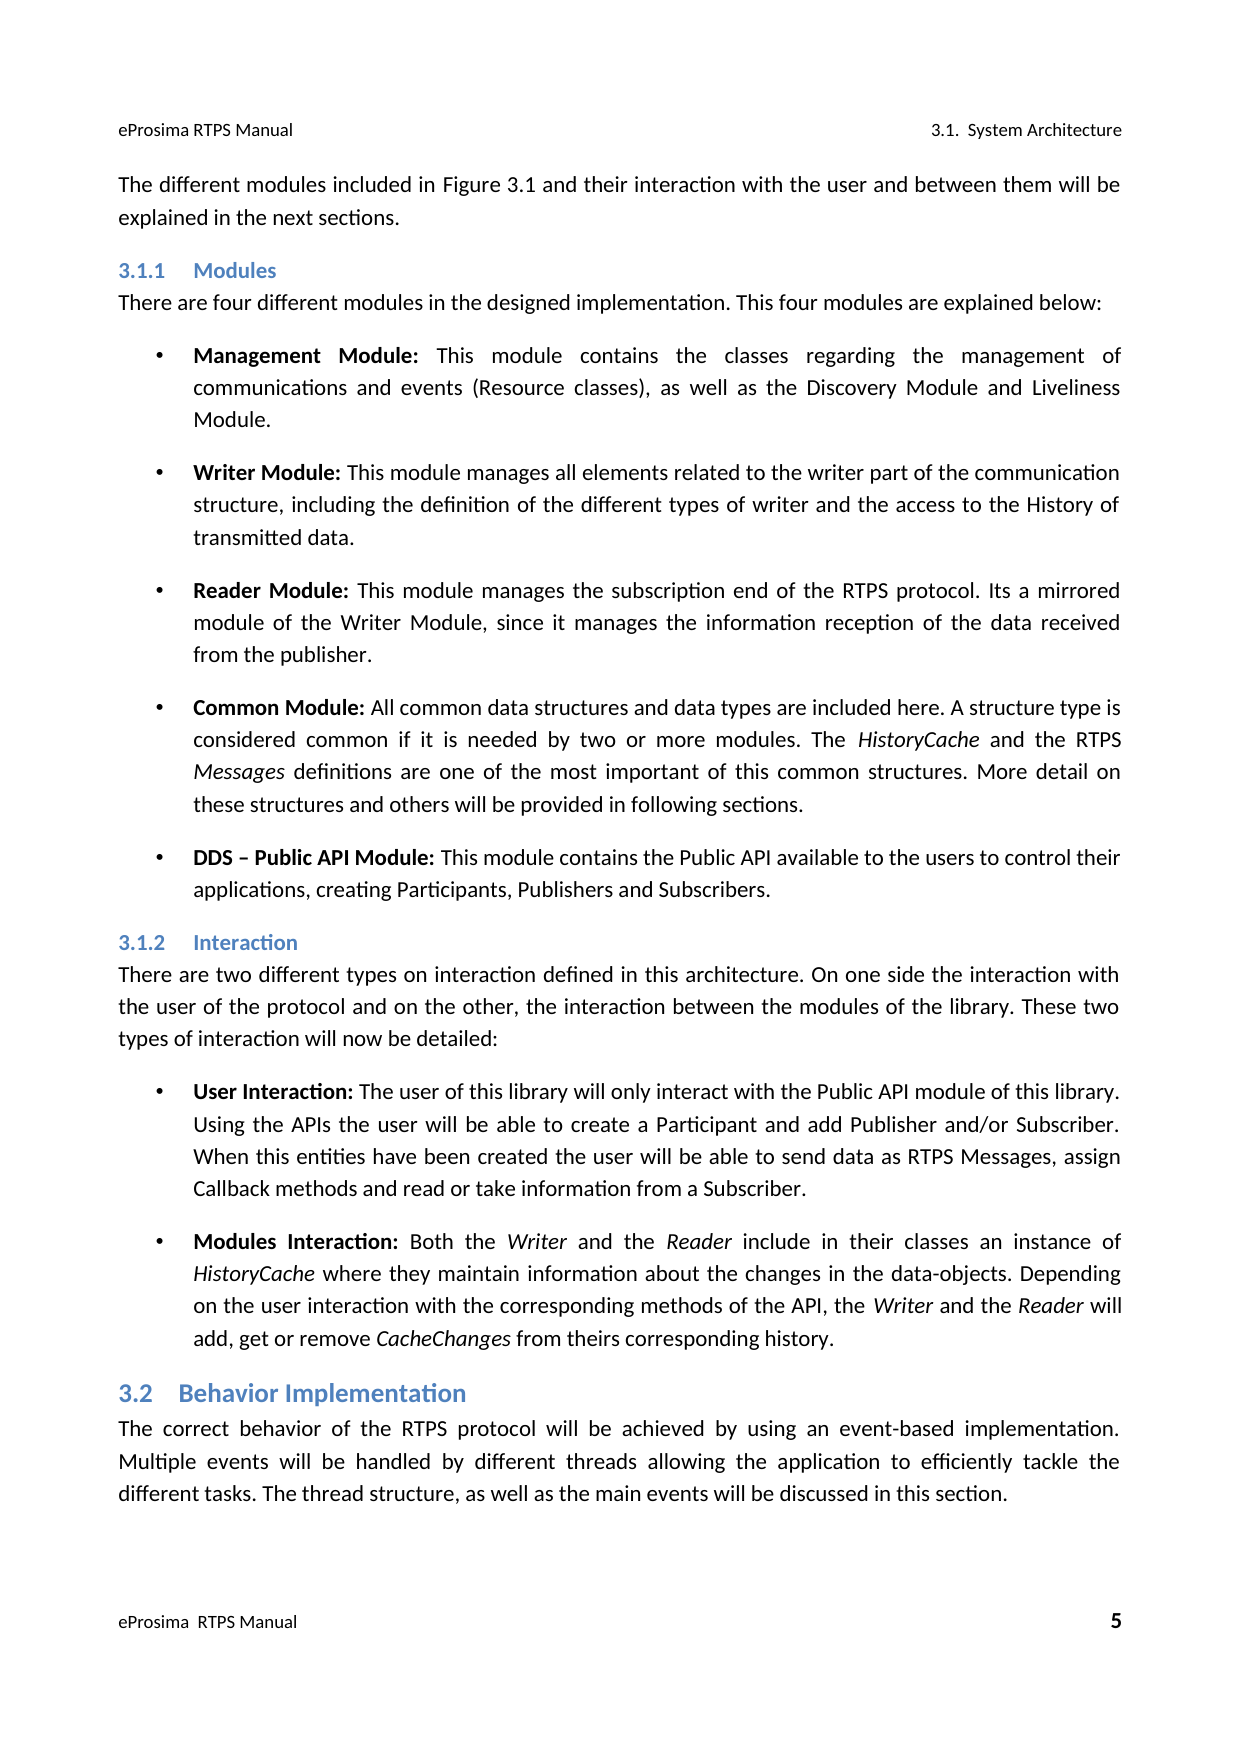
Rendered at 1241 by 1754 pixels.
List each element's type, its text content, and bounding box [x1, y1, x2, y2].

list Reader Module: This module manages the subscription end of the RTPS protocol. Its a mirrored module of the Writer Module, since it manages the information reception of the data received from the publisher. [156, 576, 1122, 668]
list DDS – Public API Module: This module contains the Public API available to the users to control their applications, creating Participants, Publishers and Subscribers. [156, 843, 1122, 903]
subtitle Interaction [118, 928, 1122, 956]
list Writer Module: This module manages all elements related to the writer part of the communication structure, including the definition of the different types of writer and the access to the History of transmitted data. [156, 458, 1122, 551]
list Modules Interaction: Both the Writer and the Reader include in their classes an instance of HistoryCache where they maintain information about the changes in the data-objects. Depending on the user interaction with the corresponding methods of the API, the Writer and the Reader will add, get or remove CacheChanges from theirs corresponding history. [156, 1227, 1122, 1352]
list Management Module: This module contains the classes regarding the management of communications and events (Resource classes), as well as the Discovery Module and Liveliness Module. [156, 341, 1122, 433]
text There are two different types on interaction defined in this architecture. On one side the interaction with the user of the protocol and on the other, the interaction between the modules of the library. These two types of interaction will now be detailed: [118, 960, 1122, 1052]
text The correct behavior of the RTPS protocol will be achieved by using an event-based implementation. Multiple events will be handled by different threads allowing the application to efficiently tackle the different tasks. The thread structure, as well as the main events will be discussed in this section. [118, 1414, 1122, 1507]
text The different modules included in Figure 3.1 and their interaction with the user and between them will be explained in the next sections. [118, 171, 1122, 231]
subtitle Behavior Implementation [118, 1377, 1122, 1410]
list Common Module: All common data structures and data types are included here. A structure type is considered common if it is needed by two or more modules. The HistoryCache and the RTPS Messages definitions are one of the most important of this common structures. More detail on these structures and others will be provided in following sections. [156, 693, 1122, 818]
subtitle Modules [118, 256, 1122, 284]
text There are four different modules in the designed implementation. This four modules are explained below: [118, 288, 1122, 316]
list User Interaction: The user of this library will only interact with the Public API module of this library. Using the APIs the user will be able to create a Participant and add Publisher and/or Subscriber. When this entities have been created the user will be able to send data as RTPS Messages, assign Callback methods and read or take information from a Subscriber. [156, 1077, 1122, 1202]
